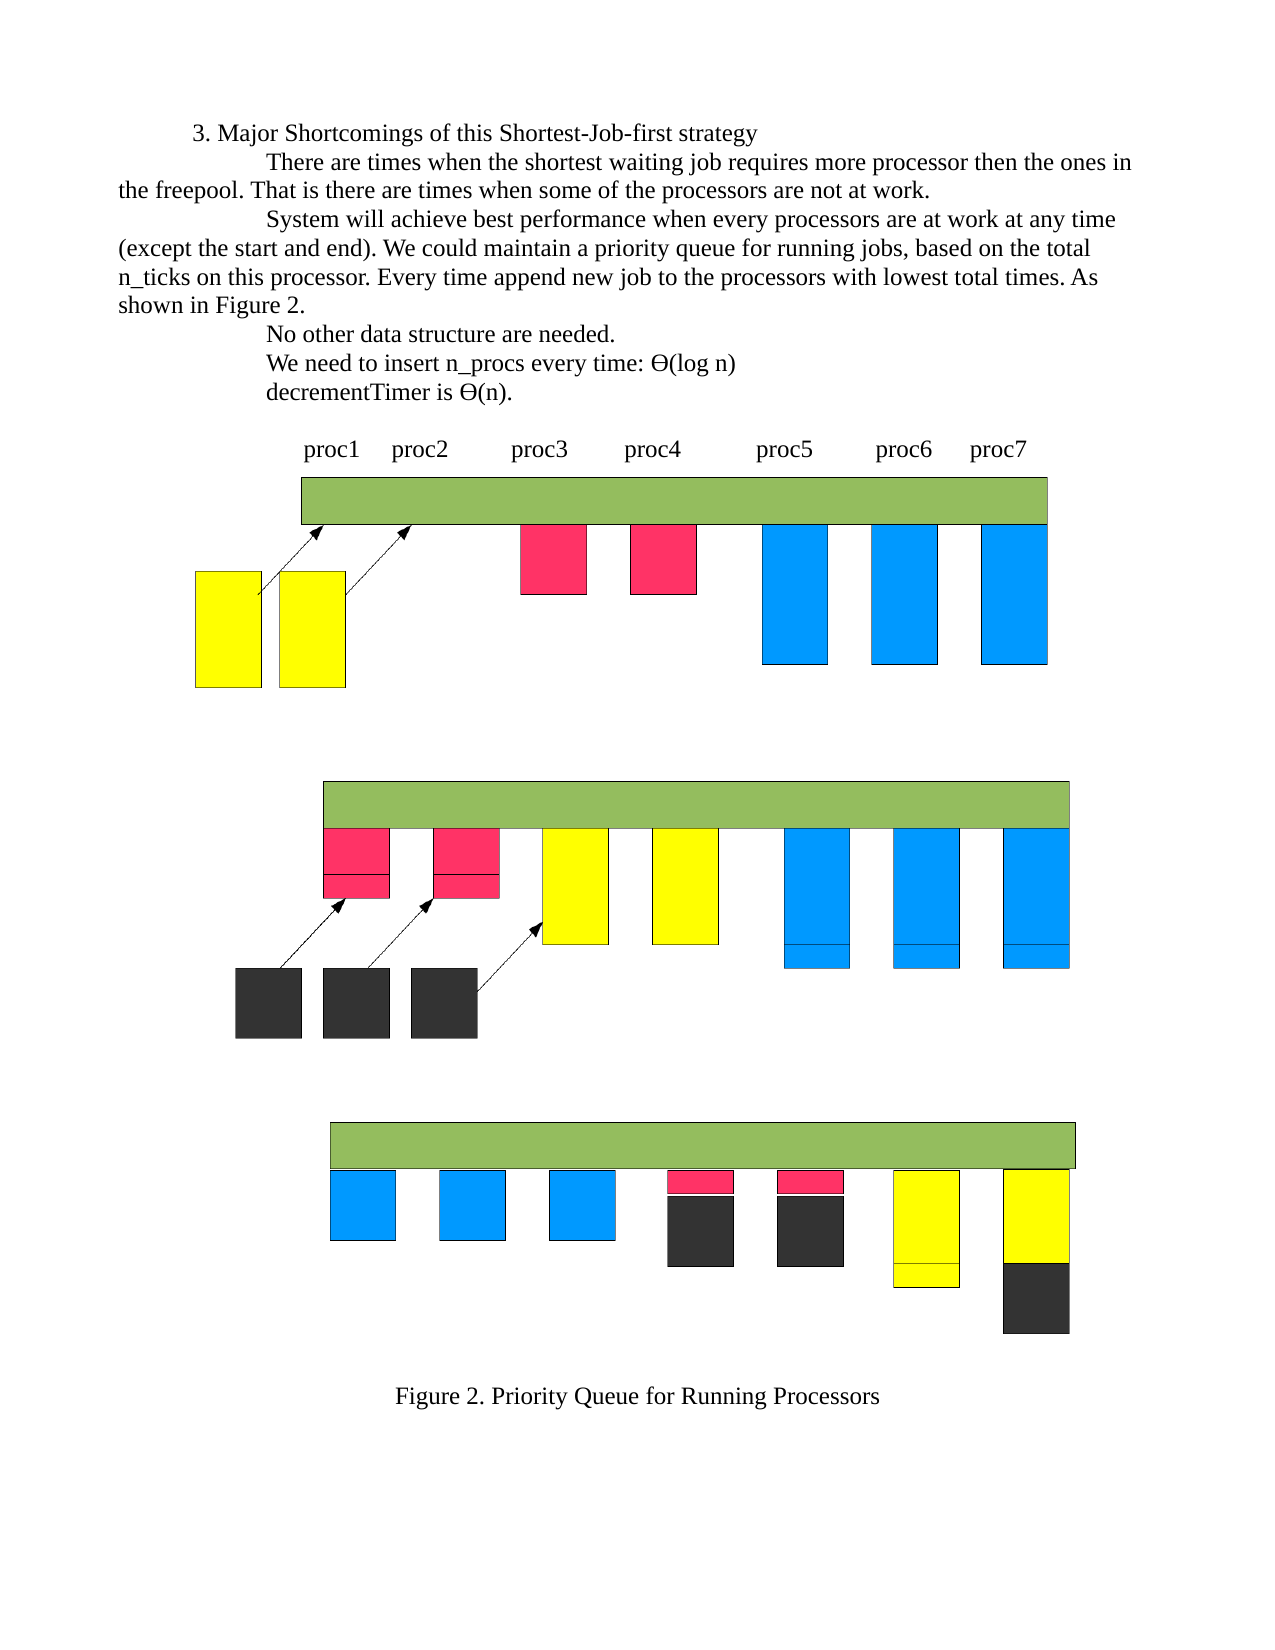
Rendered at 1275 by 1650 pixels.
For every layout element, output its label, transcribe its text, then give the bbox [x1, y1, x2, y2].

text No other data structure are needed. [118, 319, 1157, 348]
text We need to insert n_procs every time: Ɵ(log n) [118, 348, 1157, 377]
text System will achieve best performance when every processors are at work at any time (except the start and end). We could maintain a priority queue for running jobs, based on the total n_ticks on this processor. Every time append new job to the processors with lowest total times. As shown in Figure 2. [118, 204, 1157, 319]
text proc1 proc2 proc3 proc4 proc5 proc6 proc7 [118, 434, 1157, 463]
text 3. Major Shortcomings of this Shortest-Job-first strategy [118, 118, 1157, 147]
text There are times when the shortest waiting job requires more processor then the ones in the freepool. That is there are times when some of the processors are not at work. [118, 147, 1157, 204]
text Figure 2. Priority Queue for Running Processors [118, 463, 1157, 1410]
text decrementTimer is Ɵ(n). [118, 377, 1157, 406]
